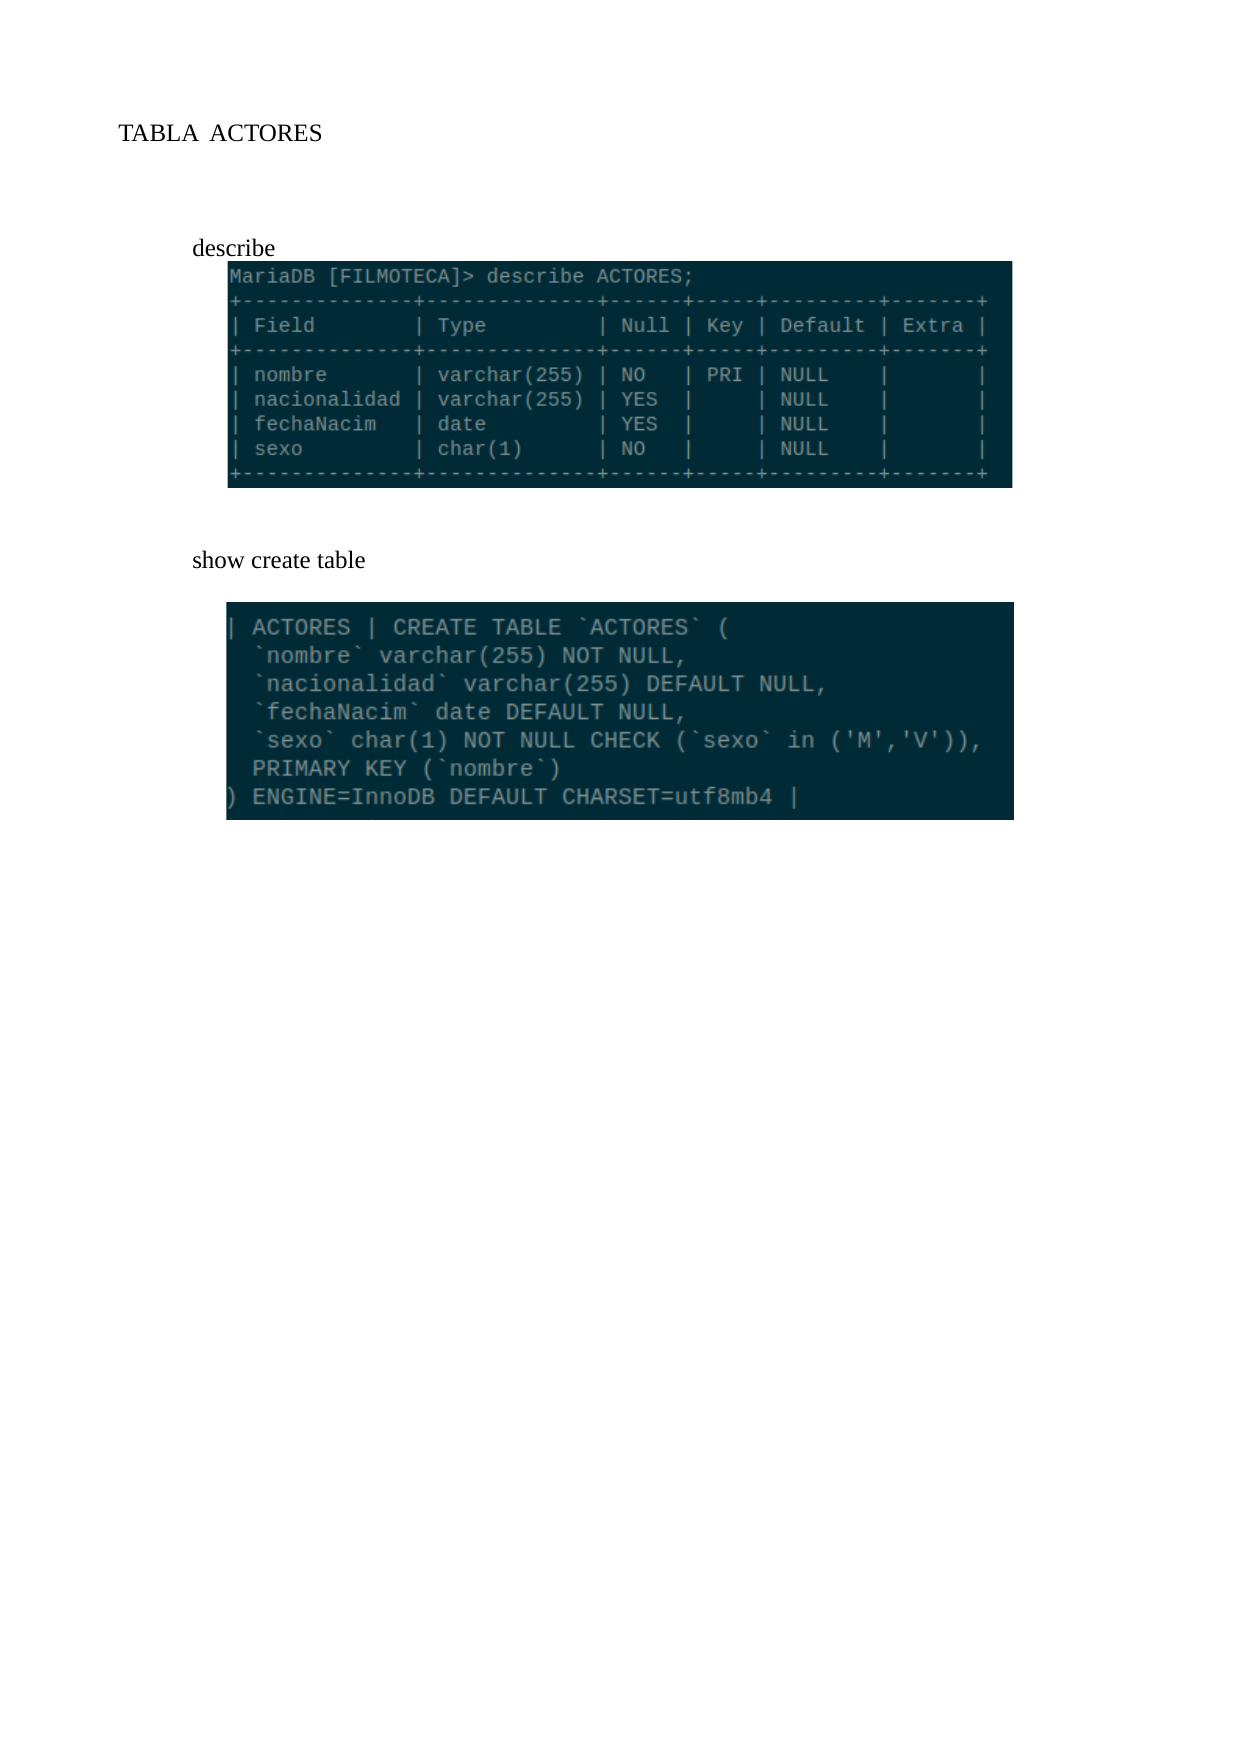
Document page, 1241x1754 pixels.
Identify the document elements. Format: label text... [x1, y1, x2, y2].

picture [500, 395, 509, 405]
picture [501, 442, 510, 455]
picture [577, 367, 581, 385]
picture [394, 651, 406, 663]
picture [508, 764, 517, 775]
picture [676, 676, 687, 691]
picture [451, 371, 461, 381]
picture [440, 319, 449, 331]
picture [465, 619, 476, 634]
picture [592, 704, 604, 719]
picture [818, 321, 828, 332]
picture [881, 296, 889, 305]
picture [672, 269, 682, 282]
picture [367, 269, 400, 282]
picture [535, 732, 547, 747]
picture [904, 319, 913, 332]
picture [633, 704, 646, 719]
picture [293, 317, 301, 332]
picture [808, 417, 816, 430]
picture [720, 676, 729, 691]
picture [807, 317, 815, 331]
picture [678, 731, 685, 752]
picture [464, 271, 473, 278]
picture [488, 367, 497, 381]
picture [451, 707, 463, 719]
picture [947, 731, 952, 752]
picture [535, 679, 547, 691]
picture [381, 792, 391, 804]
picture [282, 679, 307, 691]
picture [411, 731, 417, 752]
picture [451, 420, 461, 430]
picture [562, 392, 571, 405]
picture [394, 707, 407, 719]
picture [549, 619, 561, 634]
picture [633, 648, 646, 663]
picture [591, 789, 645, 804]
picture [538, 272, 546, 282]
picture [311, 646, 322, 663]
picture [279, 321, 290, 332]
picture [366, 760, 392, 776]
picture [758, 296, 766, 305]
picture [592, 676, 603, 691]
picture [394, 789, 435, 804]
picture [425, 759, 431, 780]
picture [422, 651, 433, 663]
picture [339, 679, 349, 691]
picture [390, 391, 399, 405]
picture [424, 732, 434, 747]
picture [257, 272, 264, 282]
picture [229, 787, 235, 808]
picture [592, 647, 603, 663]
picture [338, 760, 350, 775]
picture [516, 440, 520, 459]
picture [831, 321, 840, 332]
picture [281, 735, 293, 747]
picture [577, 391, 581, 409]
picture [292, 269, 315, 282]
picture [304, 395, 314, 405]
picture [305, 371, 313, 381]
picture [452, 321, 461, 336]
picture [761, 789, 772, 804]
picture [254, 760, 280, 775]
picture [661, 317, 668, 332]
text describe [118, 233, 1122, 262]
picture [297, 735, 307, 747]
picture [844, 317, 852, 332]
picture [293, 367, 302, 381]
picture [270, 268, 274, 282]
picture [782, 417, 804, 430]
picture [415, 296, 424, 305]
picture [282, 789, 294, 804]
picture [352, 707, 364, 719]
picture [439, 371, 449, 381]
picture [506, 619, 533, 634]
picture [463, 444, 473, 455]
picture [452, 441, 460, 455]
picture [267, 444, 277, 455]
picture [553, 759, 558, 780]
picture [591, 619, 617, 634]
picture [758, 469, 767, 478]
picture [232, 297, 240, 305]
picture [365, 391, 387, 405]
picture [494, 679, 504, 691]
picture [465, 395, 472, 405]
picture [858, 732, 871, 747]
picture [268, 789, 279, 804]
picture [466, 704, 475, 719]
picture [808, 393, 815, 405]
picture [803, 735, 813, 747]
picture [324, 679, 336, 691]
picture [465, 371, 472, 381]
picture [577, 647, 590, 663]
picture [521, 732, 532, 747]
picture [282, 619, 294, 634]
picture [253, 619, 279, 634]
picture [494, 759, 505, 776]
picture [720, 618, 727, 639]
picture [439, 444, 448, 455]
picture [663, 648, 672, 663]
picture [436, 702, 447, 719]
picture [563, 648, 574, 663]
picture [620, 619, 632, 634]
picture [774, 676, 786, 691]
picture [760, 676, 771, 691]
picture [550, 392, 559, 405]
picture [298, 789, 306, 804]
picture [508, 647, 519, 663]
picture [292, 444, 302, 455]
picture [311, 679, 322, 691]
picture [708, 319, 718, 332]
picture [514, 272, 522, 282]
picture [367, 674, 378, 691]
picture [269, 735, 279, 747]
picture [267, 420, 277, 430]
picture [439, 416, 448, 430]
picture [663, 704, 673, 719]
picture [789, 731, 800, 747]
picture [296, 760, 336, 775]
picture [820, 417, 828, 430]
picture [410, 651, 419, 663]
picture [562, 268, 583, 282]
picture [439, 395, 449, 405]
picture [331, 268, 337, 286]
picture [268, 651, 308, 663]
picture [747, 787, 758, 804]
picture [623, 417, 630, 430]
picture [733, 735, 743, 747]
picture [281, 707, 307, 719]
picture [488, 391, 497, 405]
picture [366, 420, 376, 430]
picture [256, 395, 277, 405]
picture [536, 704, 546, 719]
picture [355, 269, 362, 282]
picture [231, 469, 241, 478]
picture [684, 346, 694, 355]
picture [953, 321, 962, 332]
picture [746, 735, 758, 747]
picture [338, 704, 349, 719]
picture [662, 792, 687, 804]
picture [689, 676, 702, 691]
picture [280, 272, 289, 282]
picture [422, 674, 433, 691]
picture [258, 416, 264, 430]
picture [733, 321, 740, 336]
picture [381, 651, 392, 663]
picture [478, 707, 490, 719]
picture [599, 296, 607, 305]
picture [706, 735, 715, 747]
picture [563, 789, 588, 804]
picture [633, 619, 673, 634]
picture [720, 321, 730, 332]
picture [633, 732, 660, 747]
picture [338, 651, 350, 663]
picture [394, 760, 406, 775]
picture [514, 395, 521, 405]
picture [622, 442, 632, 455]
picture [479, 732, 491, 747]
picture [598, 269, 609, 282]
picture [537, 392, 546, 405]
picture [833, 731, 839, 752]
picture [565, 732, 575, 747]
picture [551, 732, 561, 747]
picture [522, 674, 532, 691]
picture [734, 368, 742, 381]
picture [269, 317, 277, 332]
picture [396, 735, 405, 747]
picture [465, 732, 476, 747]
picture [341, 420, 350, 430]
picture [649, 648, 658, 663]
picture [820, 442, 827, 455]
picture [620, 704, 630, 719]
picture [451, 619, 463, 634]
picture [857, 319, 864, 332]
picture [450, 651, 462, 663]
picture [961, 731, 966, 752]
picture [343, 391, 347, 405]
picture [550, 368, 559, 381]
picture [493, 619, 505, 634]
picture [280, 395, 289, 405]
picture [551, 679, 560, 691]
picture [324, 707, 336, 719]
picture [403, 269, 424, 282]
picture [718, 789, 744, 804]
picture [782, 442, 804, 455]
picture [705, 787, 715, 804]
picture [500, 272, 510, 282]
picture [488, 268, 497, 282]
picture [481, 646, 488, 667]
picture [310, 789, 321, 804]
picture [647, 417, 657, 430]
picture [317, 395, 326, 405]
picture [494, 647, 504, 663]
picture [978, 296, 987, 305]
picture [782, 393, 804, 405]
picture [610, 269, 620, 282]
picture [282, 444, 289, 455]
picture [523, 789, 532, 804]
picture [352, 679, 364, 691]
picture [524, 272, 534, 282]
picture [915, 732, 927, 747]
picture [648, 676, 674, 691]
picture [620, 648, 630, 663]
picture [367, 792, 377, 804]
picture [464, 321, 485, 336]
picture [479, 789, 490, 804]
picture [415, 345, 424, 355]
picture [635, 392, 644, 405]
picture [708, 368, 731, 381]
picture [477, 444, 484, 455]
picture [685, 296, 693, 305]
picture [704, 676, 716, 691]
picture [381, 679, 392, 691]
picture [606, 676, 617, 691]
picture [437, 646, 447, 663]
picture [551, 268, 556, 282]
picture [269, 702, 279, 719]
picture [623, 393, 632, 405]
picture [691, 789, 700, 804]
picture [342, 269, 350, 282]
picture [630, 417, 645, 430]
picture [451, 789, 476, 804]
picture [475, 371, 485, 381]
picture [622, 319, 632, 332]
picture [466, 417, 472, 430]
picture [537, 619, 546, 634]
picture [451, 764, 491, 776]
picture [599, 346, 608, 355]
picture [758, 346, 767, 355]
picture [622, 368, 645, 381]
picture [942, 321, 950, 331]
picture [538, 368, 546, 381]
picture [324, 789, 336, 804]
picture [578, 676, 588, 691]
picture [394, 619, 449, 634]
picture [978, 345, 987, 355]
picture [619, 732, 631, 747]
picture [527, 367, 532, 385]
picture [507, 789, 519, 804]
picture [880, 345, 889, 355]
picture [548, 704, 575, 719]
picture [820, 393, 827, 405]
picture [562, 368, 571, 381]
picture [676, 619, 688, 634]
picture [684, 469, 694, 478]
picture [539, 646, 544, 667]
picture [635, 321, 644, 332]
text show create table [118, 545, 1122, 573]
picture [475, 395, 485, 405]
picture [492, 789, 505, 804]
picture [284, 760, 292, 776]
picture [880, 468, 889, 478]
picture [304, 317, 313, 332]
picture [623, 674, 629, 695]
picture [648, 317, 656, 332]
picture [579, 704, 589, 719]
picture [352, 735, 363, 747]
picture [254, 789, 265, 804]
picture [648, 392, 657, 405]
picture [493, 732, 505, 747]
picture [808, 442, 815, 455]
picture [718, 735, 730, 747]
picture [231, 269, 252, 282]
picture [521, 764, 533, 776]
picture [466, 651, 475, 663]
picture [394, 674, 405, 691]
picture [635, 442, 645, 455]
picture [408, 679, 421, 691]
picture [232, 346, 241, 355]
picture [536, 789, 547, 804]
picture [635, 269, 668, 282]
picture [325, 651, 335, 663]
picture [808, 368, 816, 381]
picture [380, 735, 392, 747]
picture [279, 420, 289, 430]
picture [426, 269, 449, 282]
picture [649, 704, 659, 719]
picture [329, 395, 338, 405]
picture [381, 702, 392, 719]
picture [648, 789, 660, 804]
picture [500, 371, 510, 381]
picture [339, 619, 350, 634]
picture [451, 395, 460, 405]
picture [790, 676, 800, 691]
picture [507, 704, 533, 719]
picture [355, 391, 360, 405]
picture [316, 371, 325, 381]
picture [304, 417, 339, 430]
picture [599, 469, 608, 478]
picture [440, 731, 446, 752]
picture [733, 676, 744, 691]
picture [804, 676, 814, 691]
picture [514, 371, 521, 381]
picture [366, 707, 377, 719]
picture [479, 679, 491, 691]
picture [256, 319, 264, 331]
picture [782, 368, 804, 381]
picture [527, 391, 532, 409]
picture [354, 789, 363, 804]
picture [978, 468, 987, 478]
picture [293, 416, 301, 430]
picture [310, 735, 322, 747]
picture [522, 647, 533, 663]
picture [354, 420, 363, 430]
picture [490, 440, 495, 459]
picture [475, 420, 485, 430]
picture [296, 619, 336, 634]
picture [917, 321, 925, 331]
picture [566, 674, 572, 695]
picture [507, 679, 518, 691]
picture [311, 702, 321, 719]
picture [930, 319, 937, 332]
picture [782, 319, 804, 332]
picture [623, 269, 632, 282]
picture [465, 679, 477, 691]
text TABLA ACTORES [118, 118, 1122, 147]
picture [262, 371, 290, 381]
picture [415, 468, 424, 478]
picture [367, 731, 377, 747]
picture [257, 444, 264, 455]
picture [820, 368, 828, 381]
picture [591, 732, 616, 747]
picture [453, 268, 459, 286]
picture [268, 679, 279, 691]
picture [294, 391, 299, 405]
